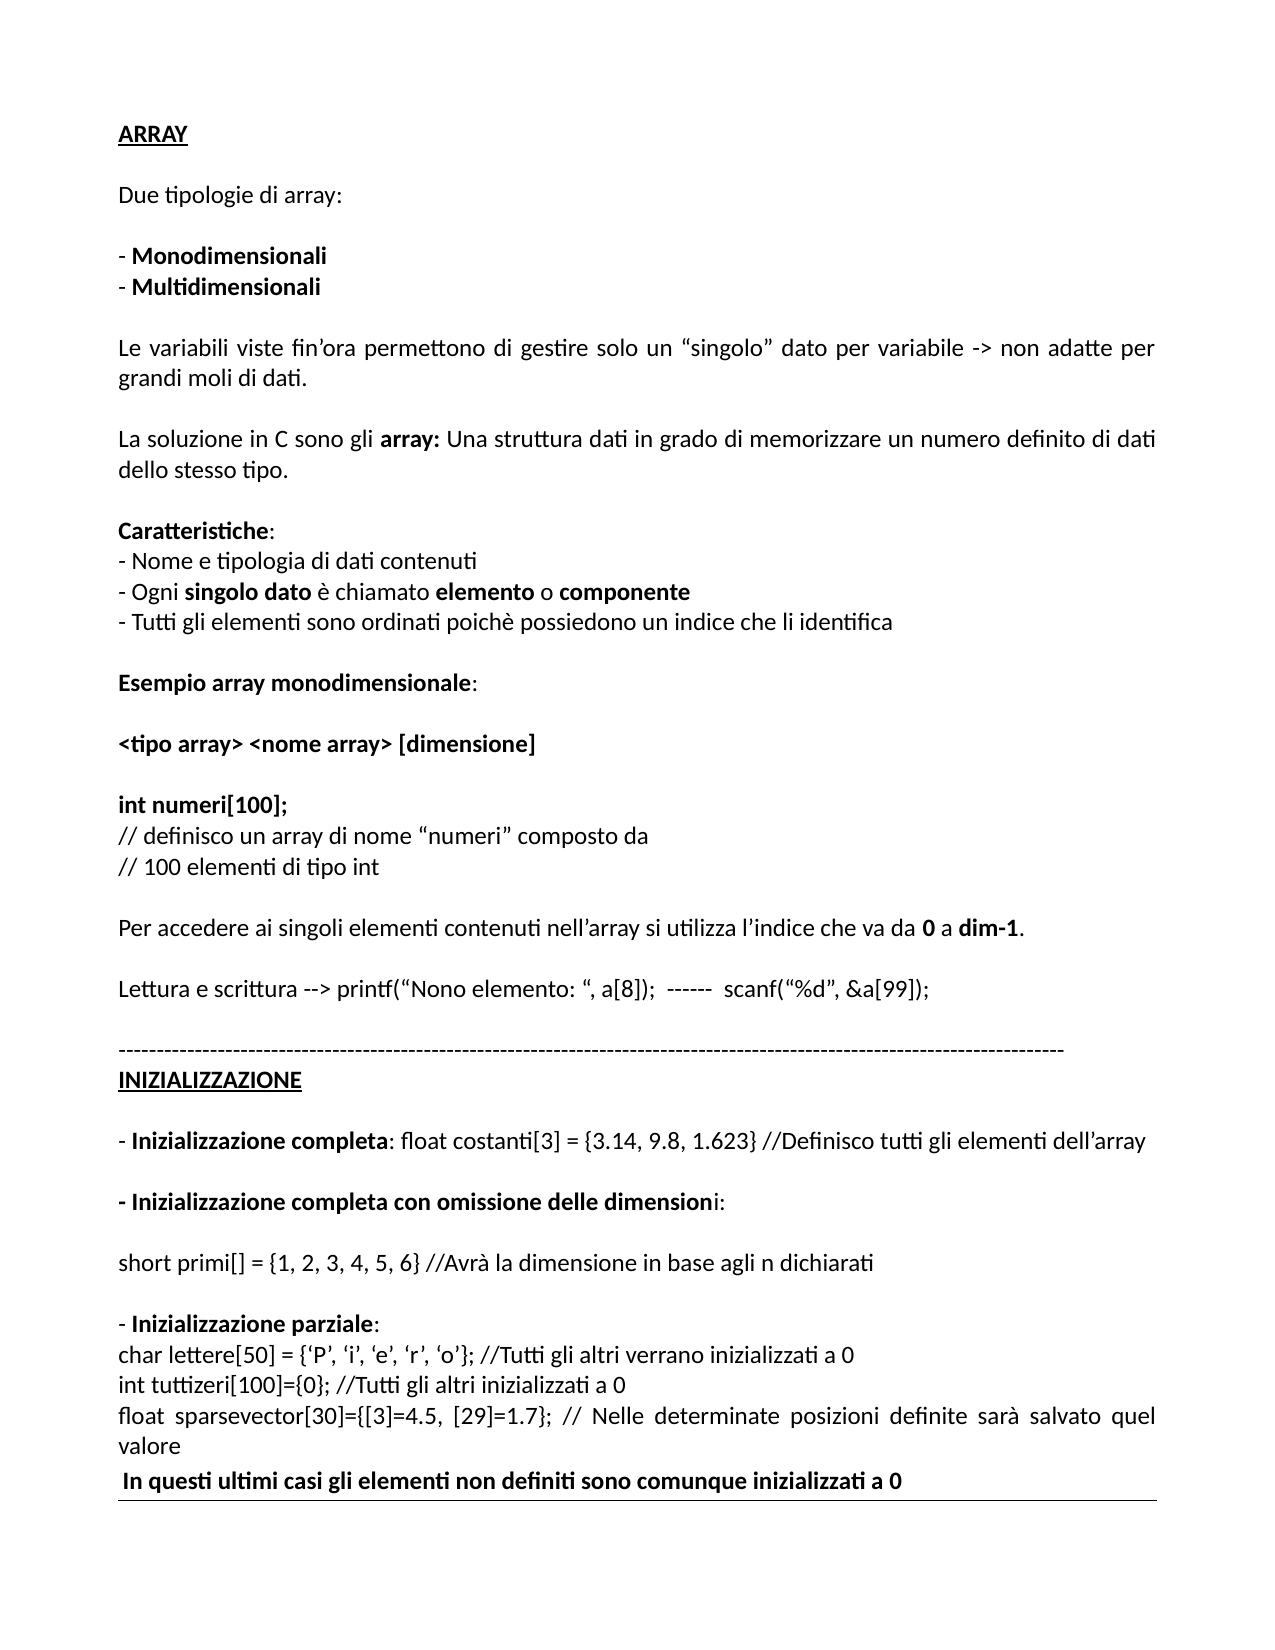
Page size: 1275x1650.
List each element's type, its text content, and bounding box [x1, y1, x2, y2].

text short primi[] = {1, 2, 3, 4, 5, 6} //Avrà la dimensione in base agli n dichiarati [118, 1247, 1157, 1278]
text Esempio array monodimensionale: [118, 667, 1157, 698]
text - Nome e tipologia di dati contenuti [118, 545, 1157, 576]
text char lettere[50] = {‘P’, ‘i’, ‘e’, ‘r’, ‘o’}; //Tutti gli altri verrano inizializzati a 0 [118, 1339, 1157, 1369]
text ----------------------------------------------------------------------------------------------------------------------------INIZIALIZZAZIONE [118, 1034, 1157, 1095]
text - Inizializzazione completa con omissione delle dimensioni: [118, 1186, 1157, 1217]
text ARRAY [118, 118, 1157, 149]
text - Multidimensionali [118, 271, 1157, 301]
text float sparsevector[30]={[3]=4.5, [29]=1.7}; // Nelle determinate posizioni definite sarà salvato quel valore [118, 1400, 1157, 1461]
text - Monodimensionali [118, 240, 1157, 271]
text int numeri[100]; [118, 789, 1157, 820]
text // definisco un array di nome “numeri” composto da [118, 820, 1157, 851]
text Due tipologie di array: [118, 179, 1157, 210]
text In questi ultimi casi gli elementi non definiti sono comunque inizializzati a 0 [118, 1461, 1157, 1500]
text La soluzione in C sono gli array: Una struttura dati in grado di memorizzare un numero definito di dati dello stesso tipo. [118, 423, 1157, 484]
text // 100 elementi di tipo int [118, 851, 1157, 881]
text - Ogni singolo dato è chiamato elemento o componente [118, 576, 1157, 606]
text - Inizializzazione completa: float costanti[3] = {3.14, 9.8, 1.623} //Definisco tutti gli elementi dell’array [118, 1125, 1157, 1156]
text - Tutti gli elementi sono ordinati poichè possiedono un indice che li identifica [118, 606, 1157, 637]
text Le variabili viste fin’ora permettono di gestire solo un “singolo” dato per variabile -> non adatte per grandi moli di dati. [118, 332, 1157, 393]
text Per accedere ai singoli elementi contenuti nell’array si utilizza l’indice che va da 0 a dim-1. [118, 912, 1157, 942]
text <tipo array> <nome array> [dimensione] [118, 728, 1157, 759]
text - Inizializzazione parziale: [118, 1308, 1157, 1339]
text Lettura e scrittura --> printf(“Nono elemento: “, a[8]); ------ scanf(“%d”, &a[99]); [118, 973, 1157, 1003]
text Caratteristiche: [118, 515, 1157, 545]
text int tuttizeri[100]={0}; //Tutti gli altri inizializzati a 0 [118, 1369, 1157, 1400]
